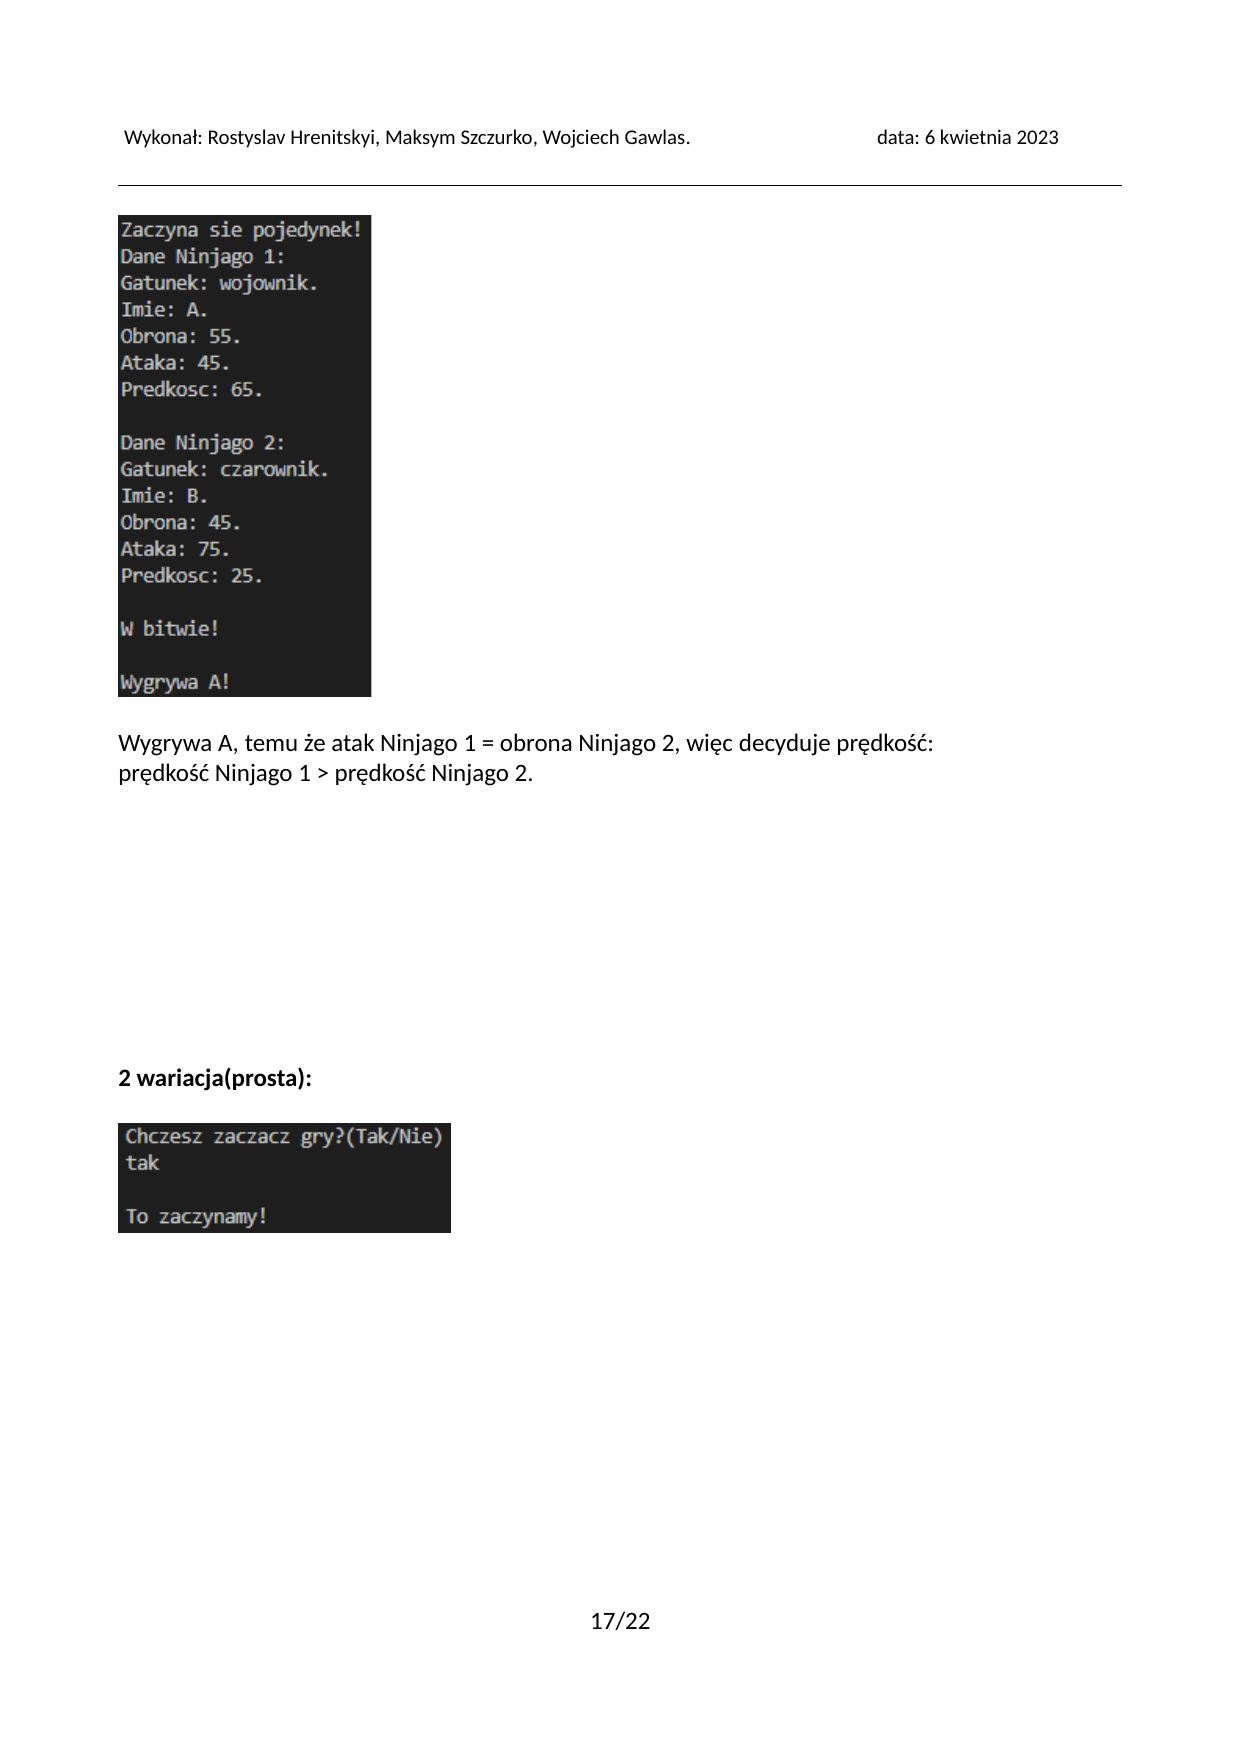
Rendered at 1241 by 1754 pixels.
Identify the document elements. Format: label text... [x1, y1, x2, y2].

text prędkość Ninjago 1 > prędkość Ninjago 2. [118, 757, 1122, 788]
picture [118, 215, 372, 697]
picture [118, 1123, 451, 1233]
text 2 wariacja(prosta): [118, 1063, 1122, 1093]
text Wygrywa A, temu że atak Ninjago 1 = obrona Ninjago 2, więc decyduje prędkość: [118, 727, 1122, 757]
